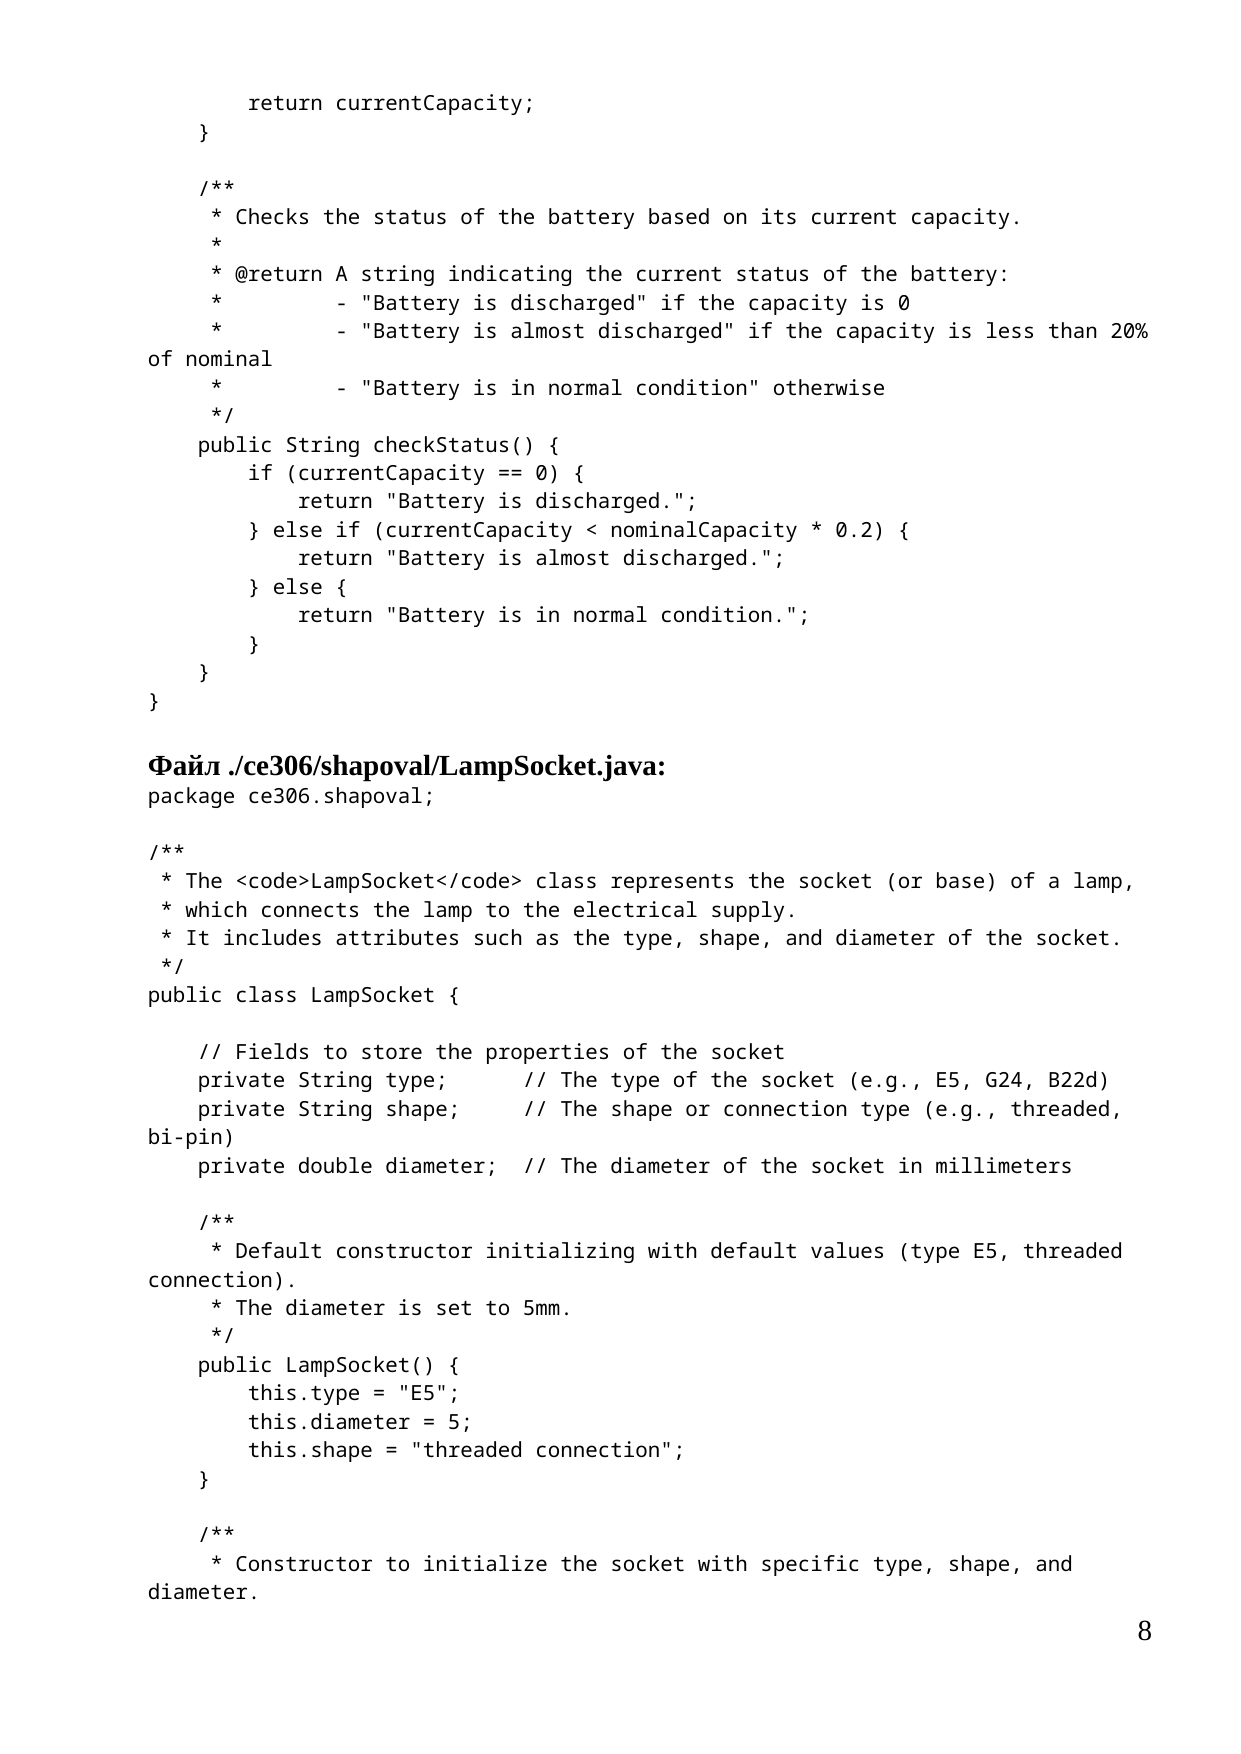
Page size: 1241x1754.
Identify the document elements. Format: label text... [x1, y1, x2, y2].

text if (currentCapacity == 0) { [148, 458, 1152, 487]
text this.type = "E5"; [148, 1378, 1152, 1407]
text // Fields to store the properties of the socket [148, 1037, 1152, 1066]
text public String checkStatus() { [148, 430, 1152, 458]
text /** [148, 838, 1152, 867]
text } else if (currentCapacity < nominalCapacity * 0.2) { [148, 515, 1152, 543]
text * - "Battery is discharged" if the capacity is 0 [148, 288, 1152, 316]
text * Constructor to initialize the socket with specific type, shape, and diameter. [148, 1549, 1152, 1606]
text } [148, 117, 1152, 145]
text * Checks the status of the battery based on its current capacity. [148, 202, 1152, 231]
text * [148, 231, 1152, 259]
text * - "Battery is almost discharged" if the capacity is less than 20% of nominal [148, 316, 1152, 373]
text * Default constructor initializing with default values (type E5, threaded connection). [148, 1236, 1152, 1293]
text private String type; // The type of the socket (e.g., E5, G24, B22d) [148, 1066, 1152, 1094]
text public LampSocket() { [148, 1350, 1152, 1378]
text package ce306.shapoval; [148, 781, 1152, 810]
text * It includes attributes such as the type, shape, and diameter of the socket. [148, 923, 1152, 952]
text * which connects the lamp to the electrical supply. [148, 895, 1152, 923]
text private String shape; // The shape or connection type (e.g., threaded, bi-pin) [148, 1094, 1152, 1151]
text */ [148, 952, 1152, 980]
text /** [148, 174, 1152, 202]
text Файл ./ce306/shapoval/LampSocket.java: [148, 748, 1152, 781]
text return "Battery is in normal condition."; [148, 600, 1152, 629]
text } [148, 657, 1152, 686]
text /** [148, 1208, 1152, 1236]
text } [148, 686, 1152, 714]
text return "Battery is almost discharged."; [148, 543, 1152, 572]
text public class LampSocket { [148, 980, 1152, 1009]
text */ [148, 1322, 1152, 1350]
text */ [148, 401, 1152, 430]
text } else { [148, 572, 1152, 600]
text private double diameter; // The diameter of the socket in millimeters [148, 1151, 1152, 1179]
text this.diameter = 5; [148, 1407, 1152, 1435]
text /** [148, 1521, 1152, 1549]
text * - "Battery is in normal condition" otherwise [148, 373, 1152, 401]
text * @return A string indicating the current status of the battery: [148, 259, 1152, 288]
text } [148, 629, 1152, 657]
text } [148, 1464, 1152, 1492]
text return currentCapacity; [148, 88, 1152, 117]
text * The diameter is set to 5mm. [148, 1293, 1152, 1322]
text * The <code>LampSocket</code> class represents the socket (or base) of a lamp, [148, 867, 1152, 895]
text return "Battery is discharged."; [148, 487, 1152, 515]
text this.shape = "threaded connection"; [148, 1435, 1152, 1464]
